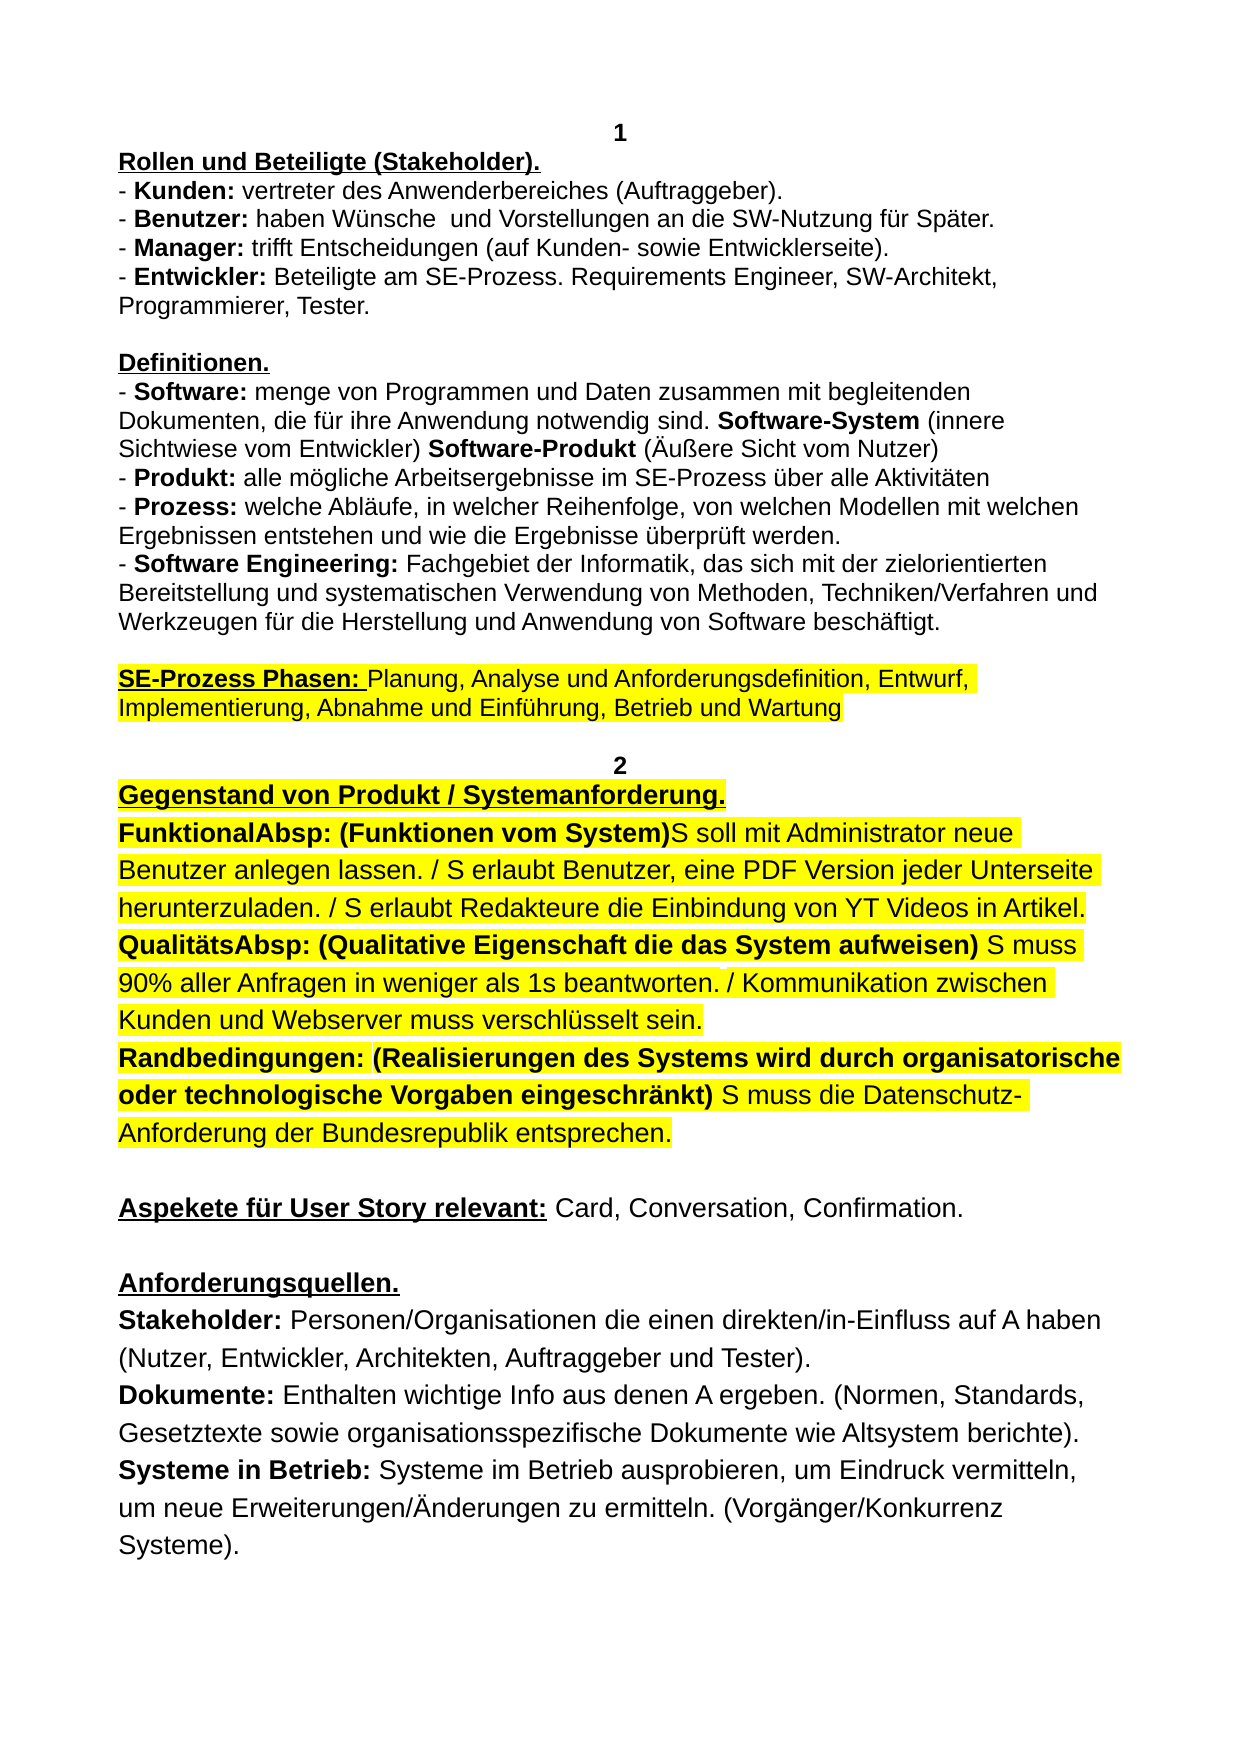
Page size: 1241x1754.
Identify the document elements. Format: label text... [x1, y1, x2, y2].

text Systeme in Betrieb: Systeme im Betrieb ausprobieren, um Eindruck vermitteln, um neue Erweiterungen/Änderungen zu ermitteln. (Vorgänger/Konkurrenz Systeme). [118, 1454, 1122, 1561]
text - Produkt: alle mögliche Arbeitsergebnisse im SE-Prozess über alle Aktivitäten [118, 463, 1122, 492]
text Dokumente: Enthalten wichtige Info aus denen A ergeben. (Normen, Standards, Gesetztexte sowie organisationsspezifische Dokumente wie Altsystem berichte). [118, 1379, 1122, 1448]
text - Benutzer: haben Wünsche und Vorstellungen an die SW-Nutzung für Später. [118, 204, 1122, 233]
text 1 [118, 118, 1122, 147]
text SE-Prozess Phasen: Planung, Analyse und Anforderungsdefinition, Entwurf, Implementierung, Abnahme und Einführung, Betrieb und Wartung [118, 664, 1122, 722]
text 2 [118, 751, 1122, 779]
text Stakeholder: Personen/Organisationen die einen direkten/in-Einfluss auf A haben [118, 1304, 1122, 1336]
text (Nutzer, Entwickler, Architekten, Auftraggeber und Tester). [118, 1342, 1122, 1373]
text - Entwickler: Beteiligte am SE-Prozess. Requirements Engineer, SW-Architekt, Programmierer, Tester. [118, 262, 1122, 319]
text - Prozess: welche Abläufe, in welcher Reihenfolge, von welchen Modellen mit welchen Ergebnissen entstehen und wie die Ergebnisse überprüft werden. [118, 492, 1122, 549]
text FunktionalAbsp: (Funktionen vom System)S soll mit Administrator neue Benutzer anlegen lassen. / S erlaubt Benutzer, eine PDF Version jeder Unterseite herunterzuladen. / S erlaubt Redakteure die Einbindung von YT Videos in Artikel. [118, 817, 1122, 923]
text Rollen und Beteiligte (Stakeholder). [118, 147, 1122, 176]
text - Software Engineering: Fachgebiet der Informatik, das sich mit der zielorientierten Bereitstellung und systematischen Verwendung von Methoden, Techniken/Verfahren und Werkzeugen für die Herstellung und Anwendung von Software beschäftigt. [118, 549, 1122, 636]
text Anforderungsquellen. [118, 1267, 1122, 1298]
text - Software: menge von Programmen und Daten zusammen mit begleitenden Dokumenten, die für ihre Anwendung notwendig sind. Software-System (innere Sichtwiese vom Entwickler) Software-Produkt (Äußere Sicht vom Nutzer) [118, 377, 1122, 463]
text - Manager: trifft Entscheidungen (auf Kunden- sowie Entwicklerseite). [118, 233, 1122, 262]
text Definitionen. [118, 348, 1122, 377]
text Gegenstand von Produkt / Systemanforderung. [118, 779, 1122, 811]
text - Kunden: vertreter des Anwenderbereiches (Auftraggeber). [118, 176, 1122, 204]
text Aspekete für User Story relevant: Card, Conversation, Confirmation. [118, 1192, 1122, 1223]
text Randbedingungen: (Realisierungen des Systems wird durch organisatorische oder technologische Vorgaben eingeschränkt) S muss die Datenschutz- Anforderung der Bundesrepublik entsprechen. [118, 1042, 1122, 1148]
text QualitätsAbsp: (Qualitative Eigenschaft die das System aufweisen) S muss 90% aller Anfragen in weniger als 1s beantworten. / Kommunikation zwischen Kunden und Webserver muss verschlüsselt sein. [118, 929, 1122, 1036]
